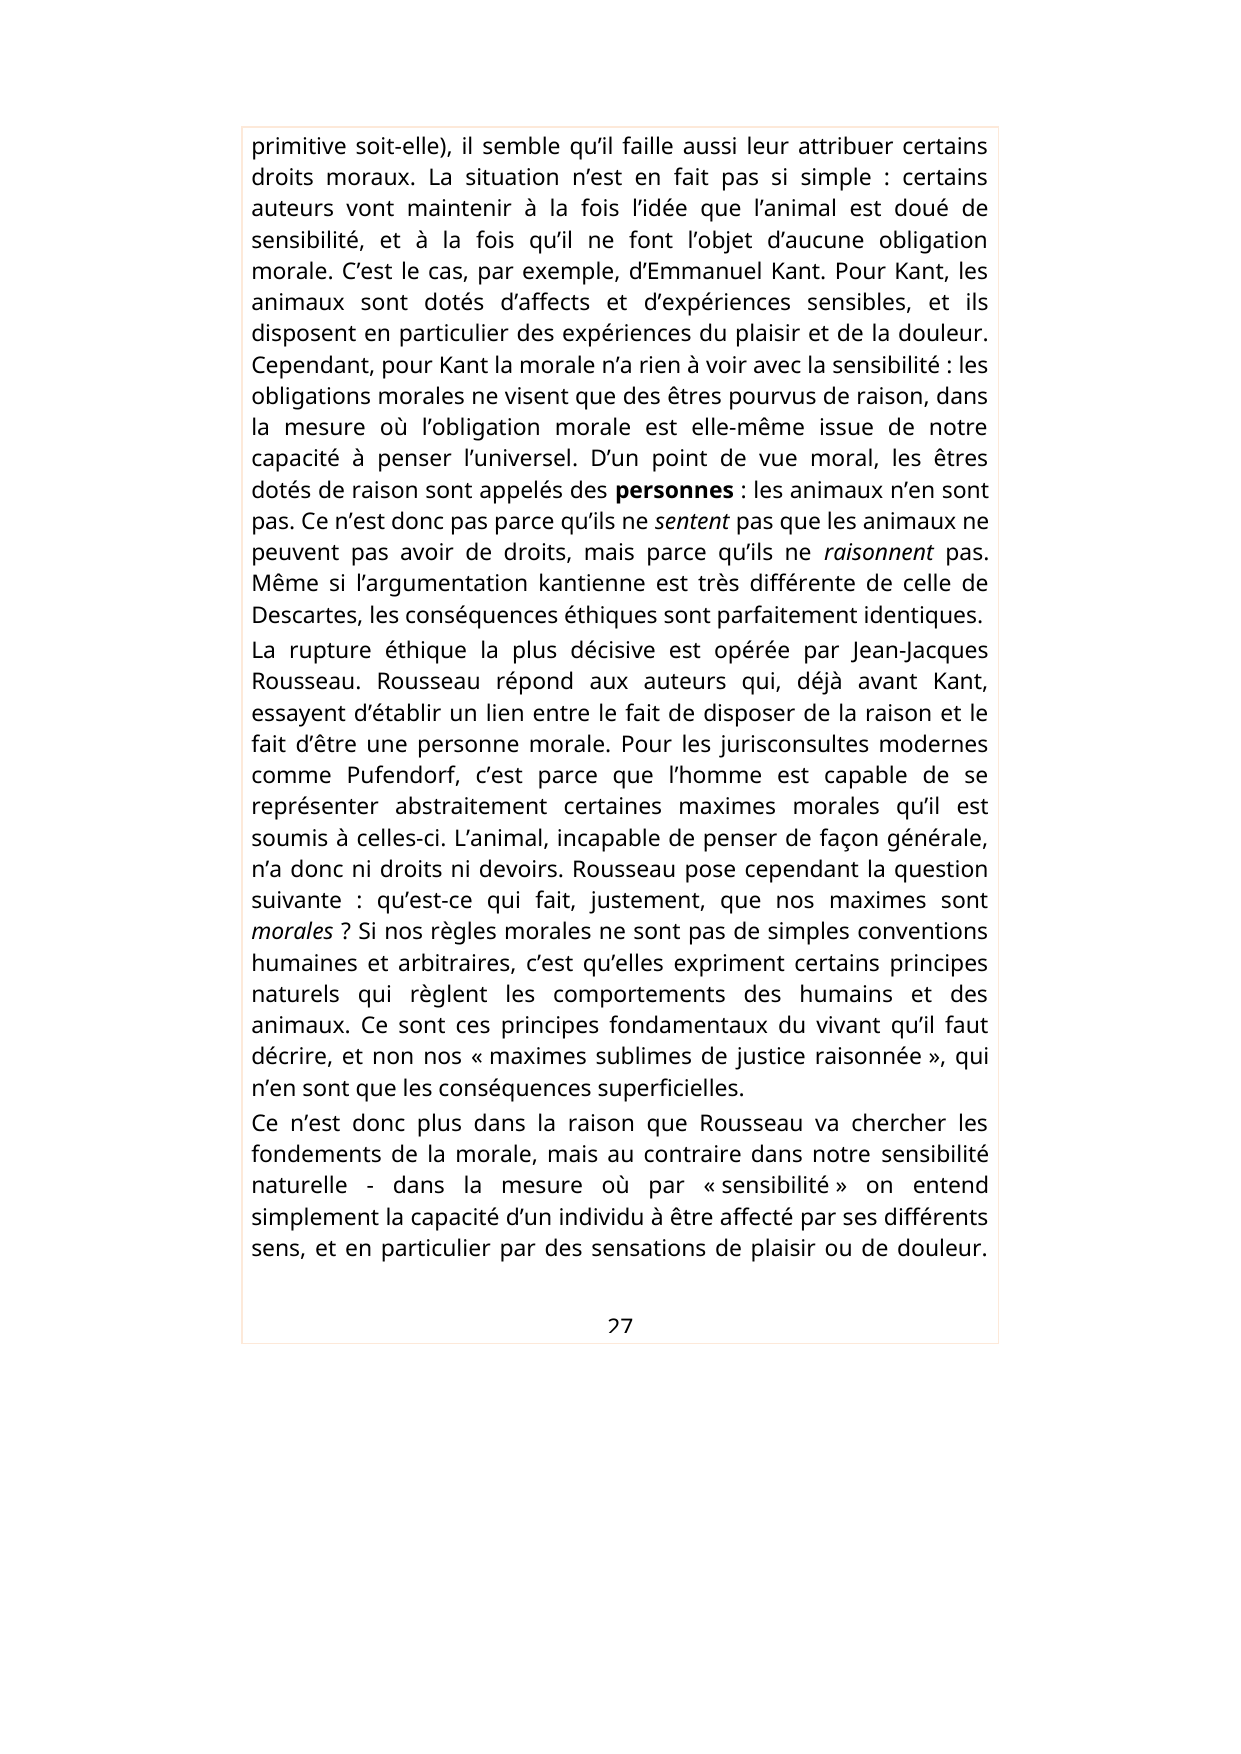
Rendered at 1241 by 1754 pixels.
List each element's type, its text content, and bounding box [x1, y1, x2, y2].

text primitive soit-elle), il semble qu’il faille aussi leur attribuer certains droits moraux. La situation n’est en fait pas si simple : certains auteurs vont maintenir à la fois l’idée que l’animal est doué de sensibilité, et à la fois qu’il ne font l’objet d’aucune obligation morale. C’est le cas, par exemple, d’Emmanuel Kant. Pour Kant, les animaux sont dotés d’affects et d’expériences sensibles, et ils disposent en particulier des expériences du plaisir et de la douleur. Cependant, pour Kant la morale n’a rien à voir avec la sensibilité : les obligations morales ne visent que des êtres pourvus de raison, dans la mesure où l’obligation morale est elle-même issue de notre capacité à penser l’universel. D’un point de vue moral, les êtres dotés de raison sont appelés des personnes : les animaux n’en sont pas. Ce n’est donc pas parce qu’ils ne sentent pas que les animaux ne peuvent pas avoir de droits, mais parce qu’ils ne raisonnent pas. Même si l’argumentation kantienne est très différente de celle de Descartes, les conséquences éthiques sont parfaitement identiques. [251, 130, 989, 630]
text La rupture éthique la plus décisive est opérée par Jean-Jacques Rousseau. Rousseau répond aux auteurs qui, déjà avant Kant, essayent d’établir un lien entre le fait de disposer de la raison et le fait d’être une personne morale. Pour les jurisconsultes modernes comme Pufendorf, c’est parce que l’homme est capable de se représenter abstraitement certaines maximes morales qu’il est soumis à celles-ci. L’animal, incapable de penser de façon générale, n’a donc ni droits ni devoirs. Rousseau pose cependant la question suivante : qu’est-ce qui fait, justement, que nos maximes sont morales ? Si nos règles morales ne sont pas de simples conventions humaines et arbitraires, c’est qu’elles expriment certains principes naturels qui règlent les comportements des humains et des animaux. Ce sont ces principes fondamentaux du vivant qu’il faut décrire, et non nos « maximes sublimes de justice raisonnée », qui n’en sont que les conséquences superficielles. [251, 634, 989, 1103]
text Ce n’est donc plus dans la raison que Rousseau va chercher les fondements de la morale, mais au contraire dans notre sensibilité naturelle - dans la mesure où par « sensibilité » on entend simplement la capacité d’un individu à être affecté par ses différents sens, et en particulier par des sensations de plaisir ou de douleur. [251, 1107, 989, 1263]
